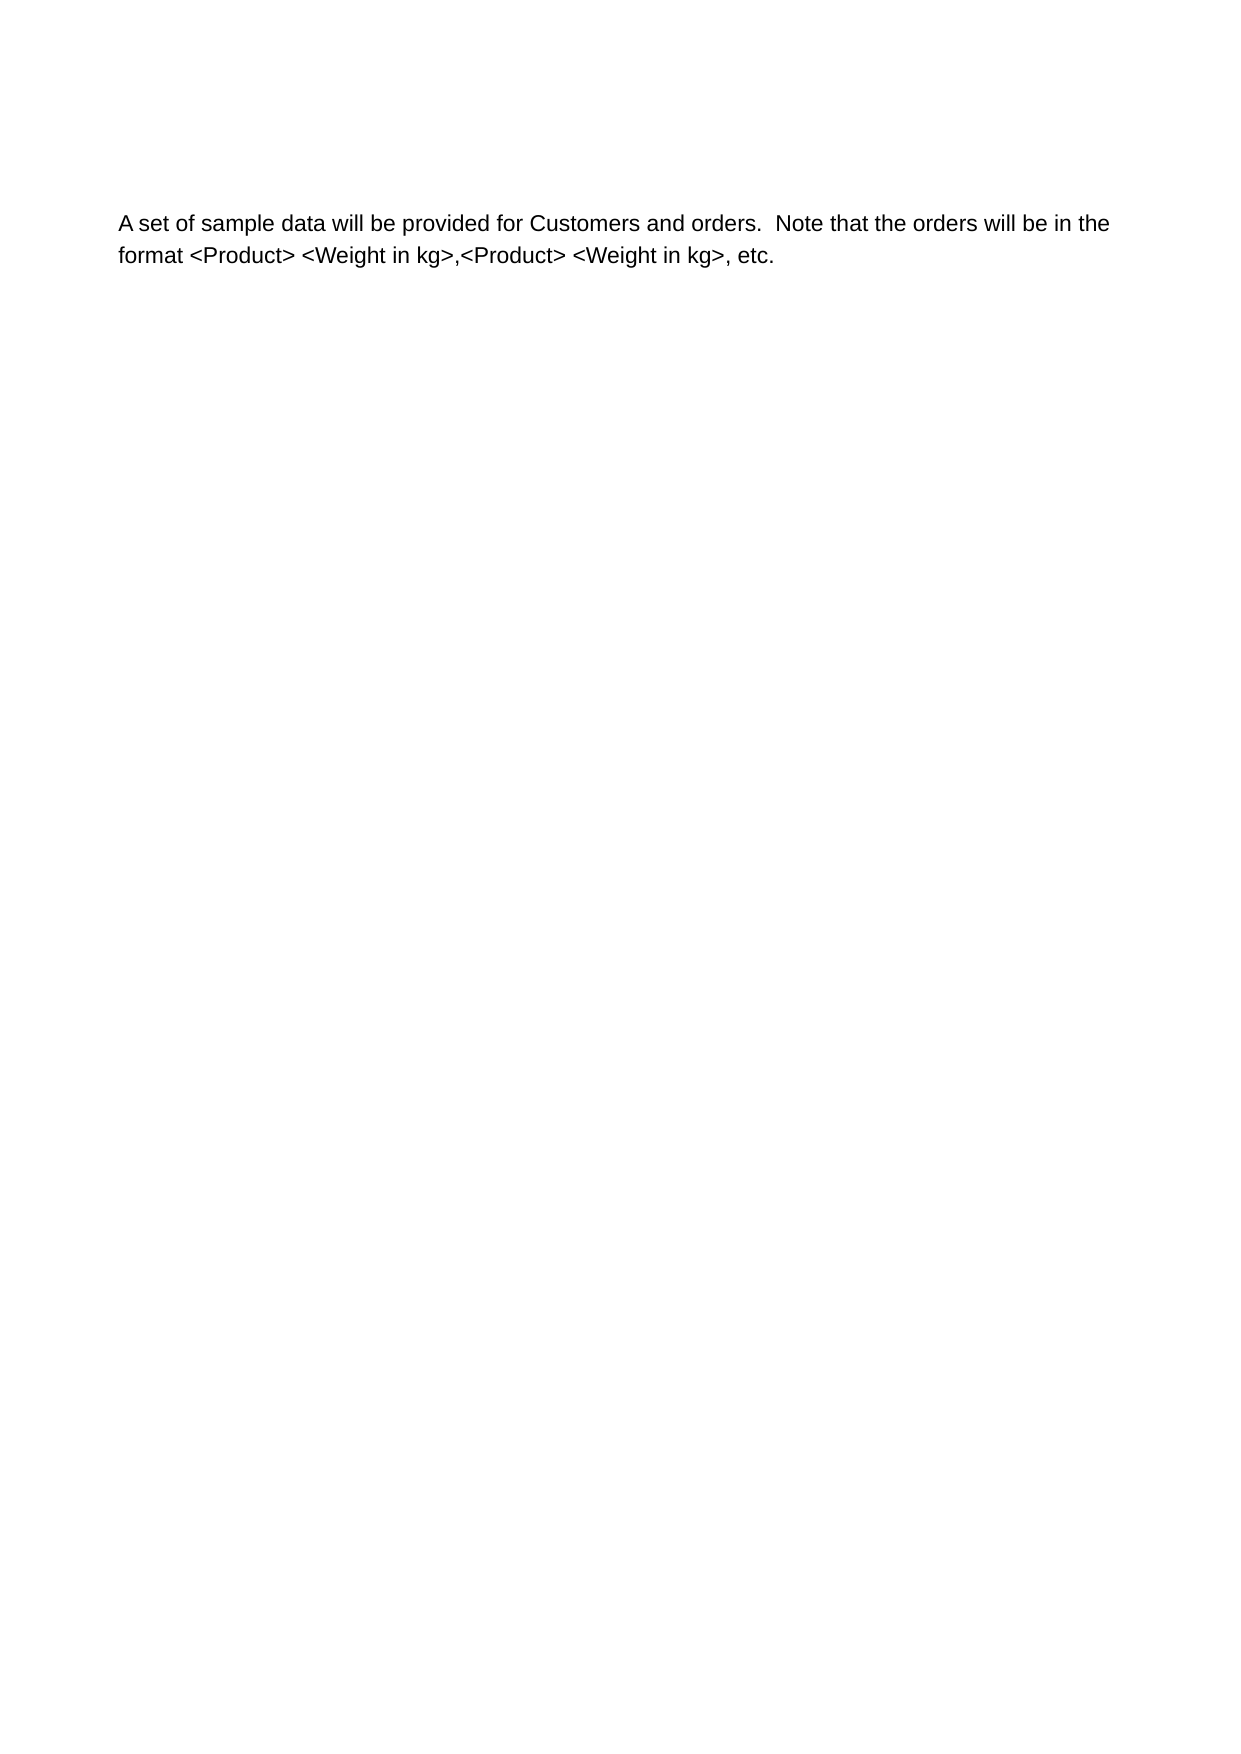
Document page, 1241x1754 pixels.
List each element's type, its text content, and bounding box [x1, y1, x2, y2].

text A set of sample data will be provided for Customers and orders. Note that the orders will be in the format <Product> <Weight in kg>,<Product> <Weight in kg>, etc. [118, 210, 1122, 268]
